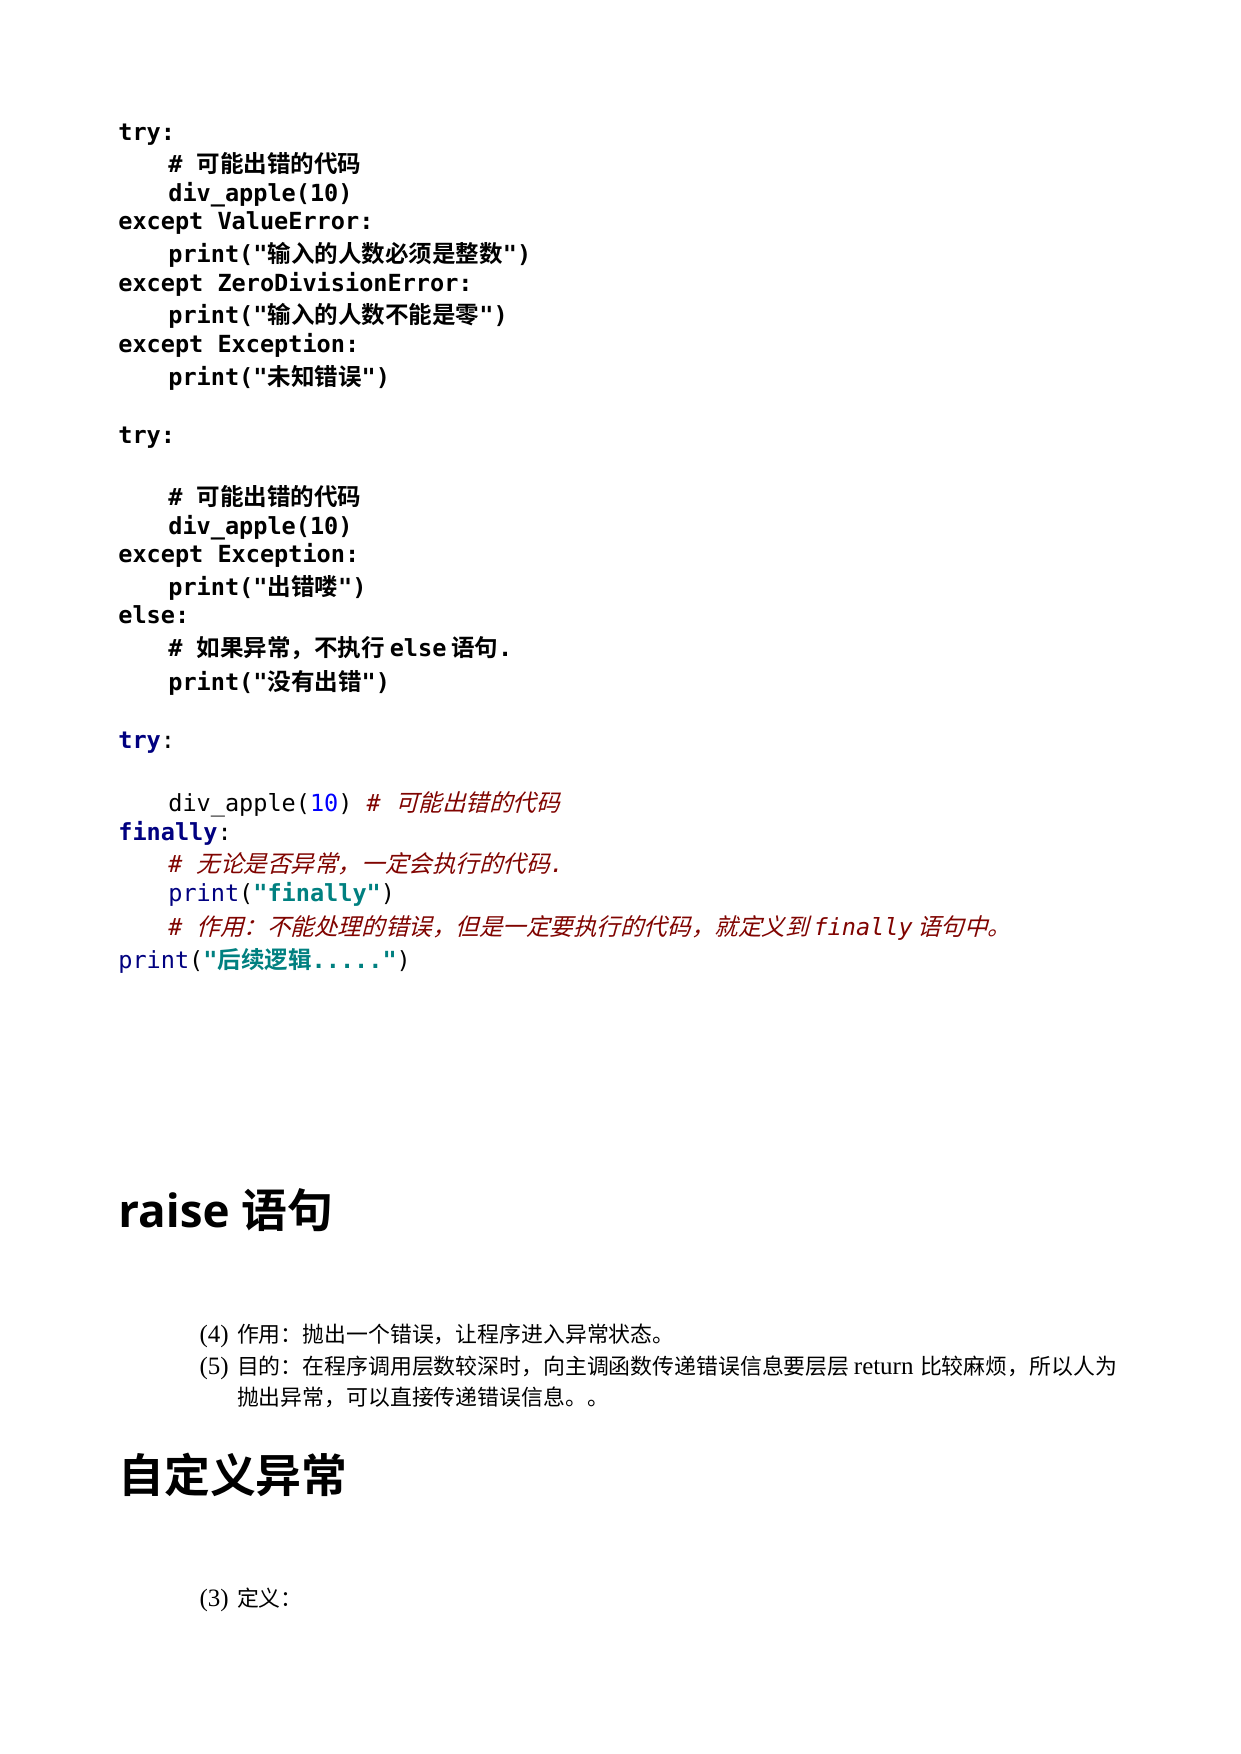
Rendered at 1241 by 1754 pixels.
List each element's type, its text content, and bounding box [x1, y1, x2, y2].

text except Exception: [118, 541, 1122, 568]
text except ZeroDivisionError: [118, 269, 1122, 297]
subtitle raise 语句 [118, 1175, 1122, 1241]
text print("finally") [118, 879, 1122, 908]
text try: [118, 422, 1122, 449]
text div_apple(10) # 可能出错的代码 [118, 784, 1122, 818]
text print("出错喽") [118, 568, 1122, 602]
text try: [118, 118, 1122, 146]
text print("没有出错") [118, 663, 1122, 698]
text print("输入的人数必须是整数") [118, 235, 1122, 269]
text # 无论是否异常，一定会执行的代码. [118, 845, 1122, 879]
text print("输入的人数不能是零") [118, 297, 1122, 331]
text except ValueError: [118, 208, 1122, 235]
text # 可能出错的代码 [118, 146, 1122, 179]
text except Exception: [118, 331, 1122, 358]
subtitle 自定义异常 [118, 1439, 1122, 1505]
text # 如果异常，不执行else语句. [118, 629, 1122, 663]
text # 可能出错的代码 [118, 478, 1122, 512]
text print("未知错误") [118, 358, 1122, 392]
text else: [118, 602, 1122, 629]
text print("后续逻辑.....") [118, 942, 1122, 976]
text div_apple(10) [118, 179, 1122, 208]
text finally: [118, 818, 1122, 845]
text try: [118, 727, 1122, 754]
text div_apple(10) [118, 512, 1122, 541]
list 作用：抛出一个错误，让程序进入异常状态。 [199, 1317, 1122, 1349]
list 目的：在程序调用层数较深时，向主调函数传递错误信息要层层return 比较麻烦，所以人为抛出异常，可以直接传递错误信息。。 [199, 1349, 1122, 1412]
text # 作用：不能处理的错误，但是一定要执行的代码，就定义到finally语句中。 [118, 908, 1122, 942]
list 定义： [199, 1581, 1122, 1613]
